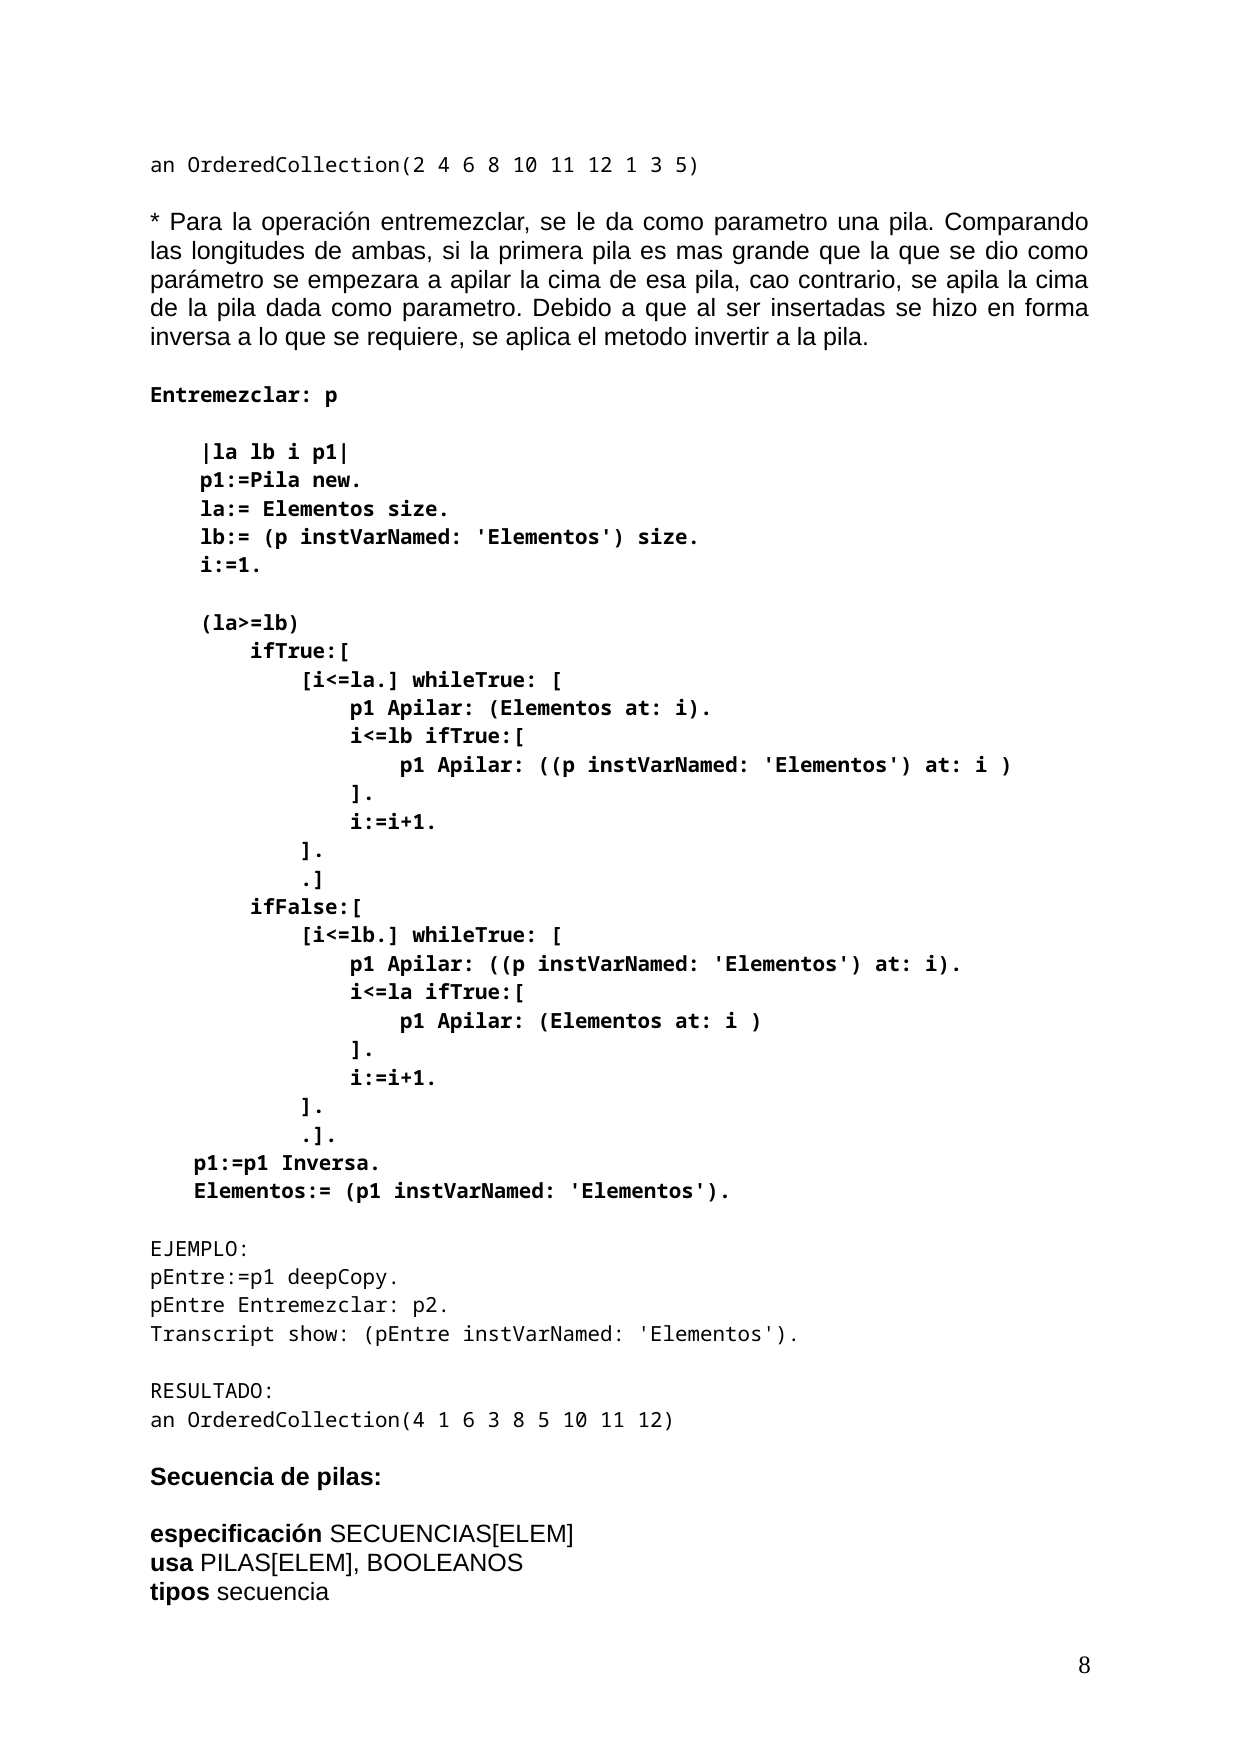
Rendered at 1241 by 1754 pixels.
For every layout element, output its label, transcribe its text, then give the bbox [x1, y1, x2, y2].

text i:=i+1. [150, 807, 1091, 835]
text i<=la ifTrue:[ [150, 977, 1091, 1006]
text p1 Apilar: ((p instVarNamed: 'Elementos') at: i ) [150, 750, 1091, 778]
text |la lb i p1| [150, 437, 1091, 465]
text Secuencia de pilas: [150, 1462, 1091, 1491]
text p1 Apilar: ((p instVarNamed: 'Elementos') at: i). [150, 949, 1091, 977]
text ]. [150, 835, 1091, 864]
text (la>=lb) [150, 608, 1091, 636]
text an OrderedCollection(2 4 6 8 10 11 12 1 3 5) [150, 150, 1091, 178]
text ]. [150, 1091, 1091, 1120]
text .] [150, 864, 1091, 892]
text pEntre Entremezclar: p2. [150, 1291, 1091, 1319]
text [i<=la.] whileTrue: [ [150, 665, 1091, 693]
text i:=1. [150, 551, 1091, 579]
text Transcript show: (pEntre instVarNamed: 'Elementos'). [150, 1319, 1091, 1347]
text [i<=lb.] whileTrue: [ [150, 921, 1091, 949]
text i<=lb ifTrue:[ [150, 722, 1091, 750]
text p1 Apilar: (Elementos at: i). [150, 693, 1091, 722]
text Elementos:= (p1 instVarNamed: 'Elementos'). [150, 1177, 1091, 1205]
text p1:=Pila new. [150, 465, 1091, 494]
text ]. [150, 1034, 1091, 1063]
text i:=i+1. [150, 1063, 1091, 1091]
text RESULTADO: [150, 1376, 1091, 1405]
text * Para la operación entremezclar, se le da como parametro una pila. Comparando las longitudes de ambas, si la primera pila es mas grande que la que se dio como parámetro se empezara a apilar la cima de esa pila, cao contrario, se apila la cima de la pila dada como parametro. Debido a que al ser insertadas se hizo en forma inversa a lo que se requiere, se aplica el metodo invertir a la pila. [150, 207, 1091, 351]
text pEntre:=p1 deepCopy. [150, 1262, 1091, 1291]
text especificación SECUENCIAS[ELEM] [150, 1519, 1091, 1548]
text an OrderedCollection(4 1 6 3 8 5 10 11 12) [150, 1405, 1091, 1433]
text ifFalse:[ [150, 892, 1091, 921]
text p1:=p1 Inversa. [150, 1148, 1091, 1177]
text EJEMPLO: [150, 1234, 1091, 1262]
text p1 Apilar: (Elementos at: i ) [150, 1006, 1091, 1034]
text .]. [150, 1120, 1091, 1148]
text ifTrue:[ [150, 636, 1091, 665]
text la:= Elementos size. [150, 494, 1091, 522]
text Entremezclar: p [150, 380, 1091, 408]
text lb:= (p instVarNamed: 'Elementos') size. [150, 522, 1091, 551]
text usa PILAS[ELEM], BOOLEANOS [150, 1548, 1091, 1577]
text ]. [150, 778, 1091, 807]
text tipos secuencia [150, 1577, 1091, 1606]
